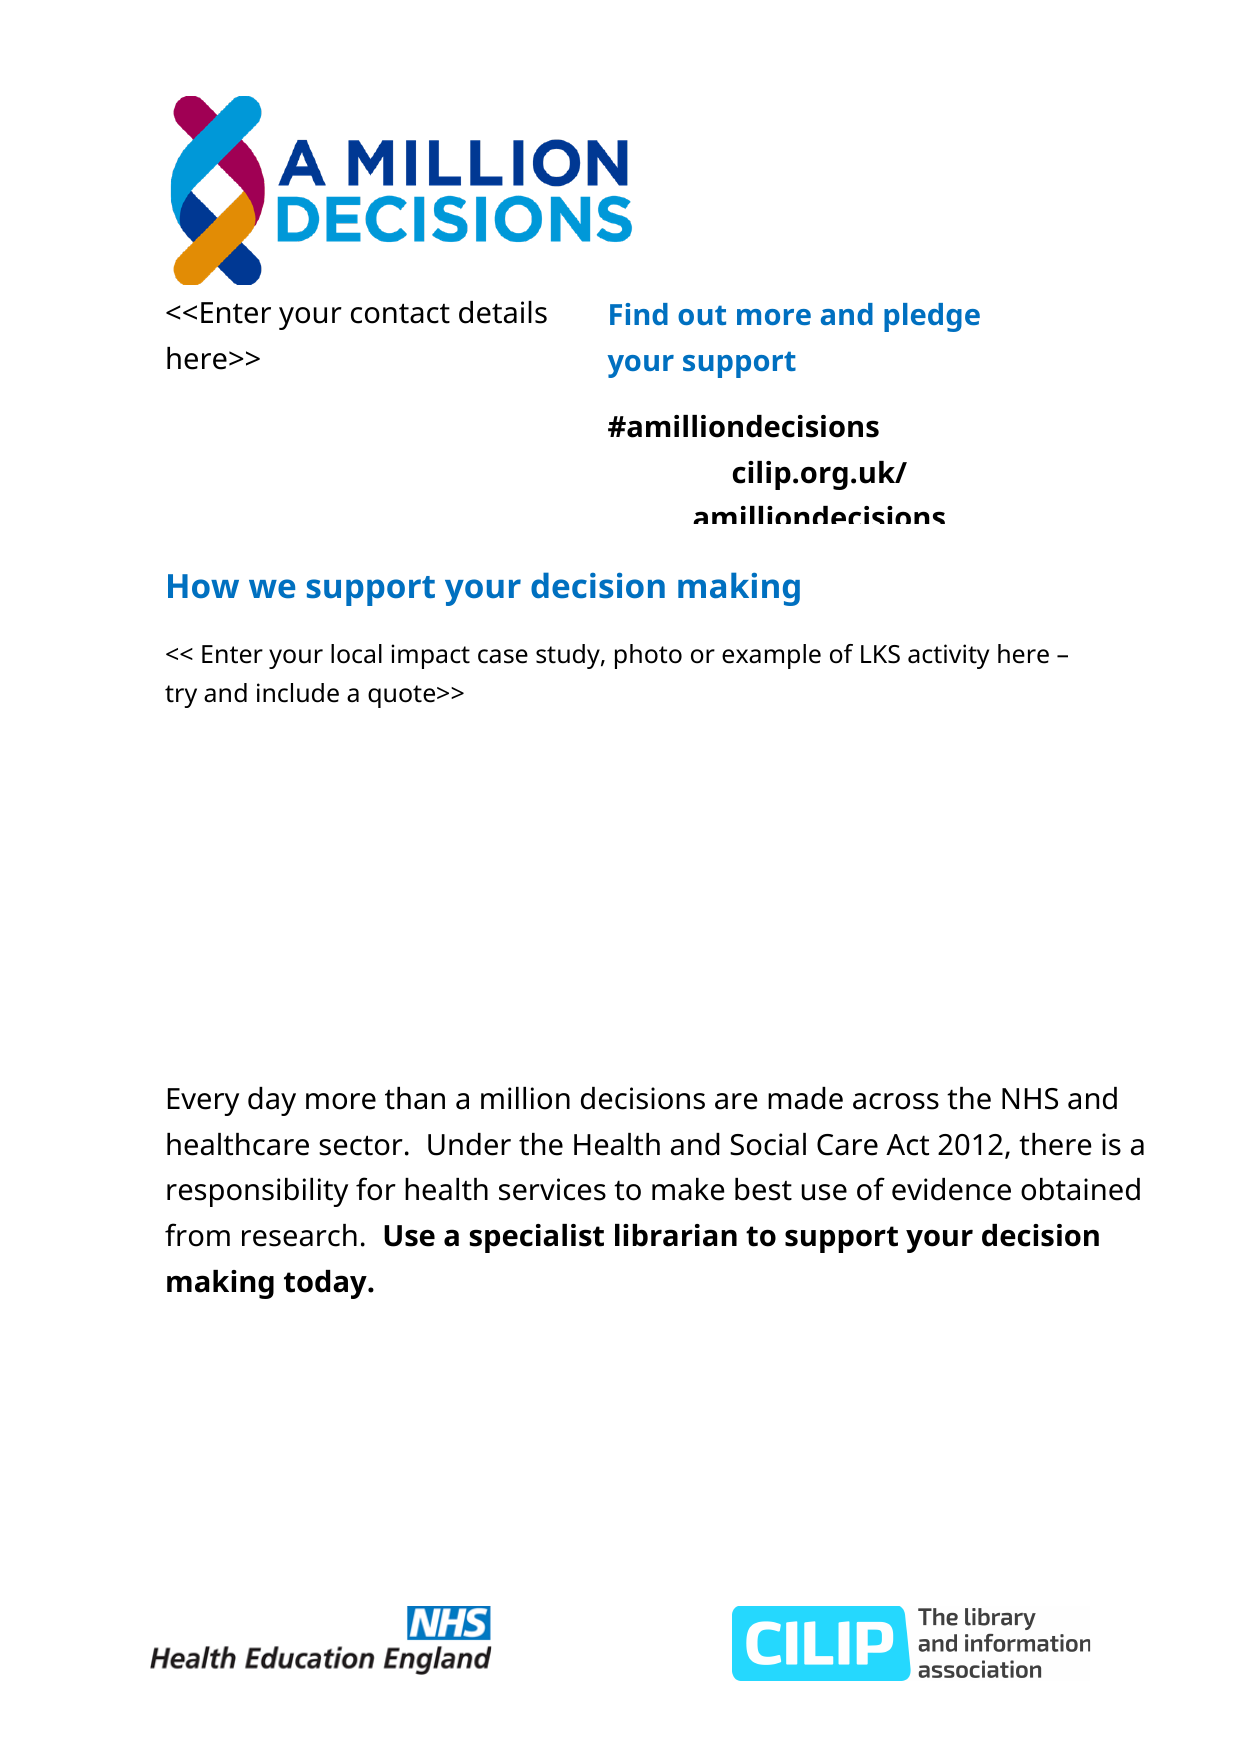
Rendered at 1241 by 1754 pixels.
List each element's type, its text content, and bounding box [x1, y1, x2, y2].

text Every day more than a million decisions are made across the NHS and healthcare sector. Under the Health and Social Care Act 2012, there is a responsibility for health services to make best use of evidence obtained from research. Use a specialist librarian to support your decision making today. [165, 1078, 1149, 1301]
text << Enter your local impact case study, photo or example of LKS activity here – try and include a quote>> [165, 636, 1076, 709]
text <<Enter your contact details here>> [165, 293, 576, 378]
text Find out more and pledge your support [607, 294, 1031, 379]
text How we support your decision making [165, 563, 1076, 609]
text #amilliondecisions [607, 406, 1031, 446]
text cilip.org.uk/amilliondecisions [607, 452, 1031, 524]
